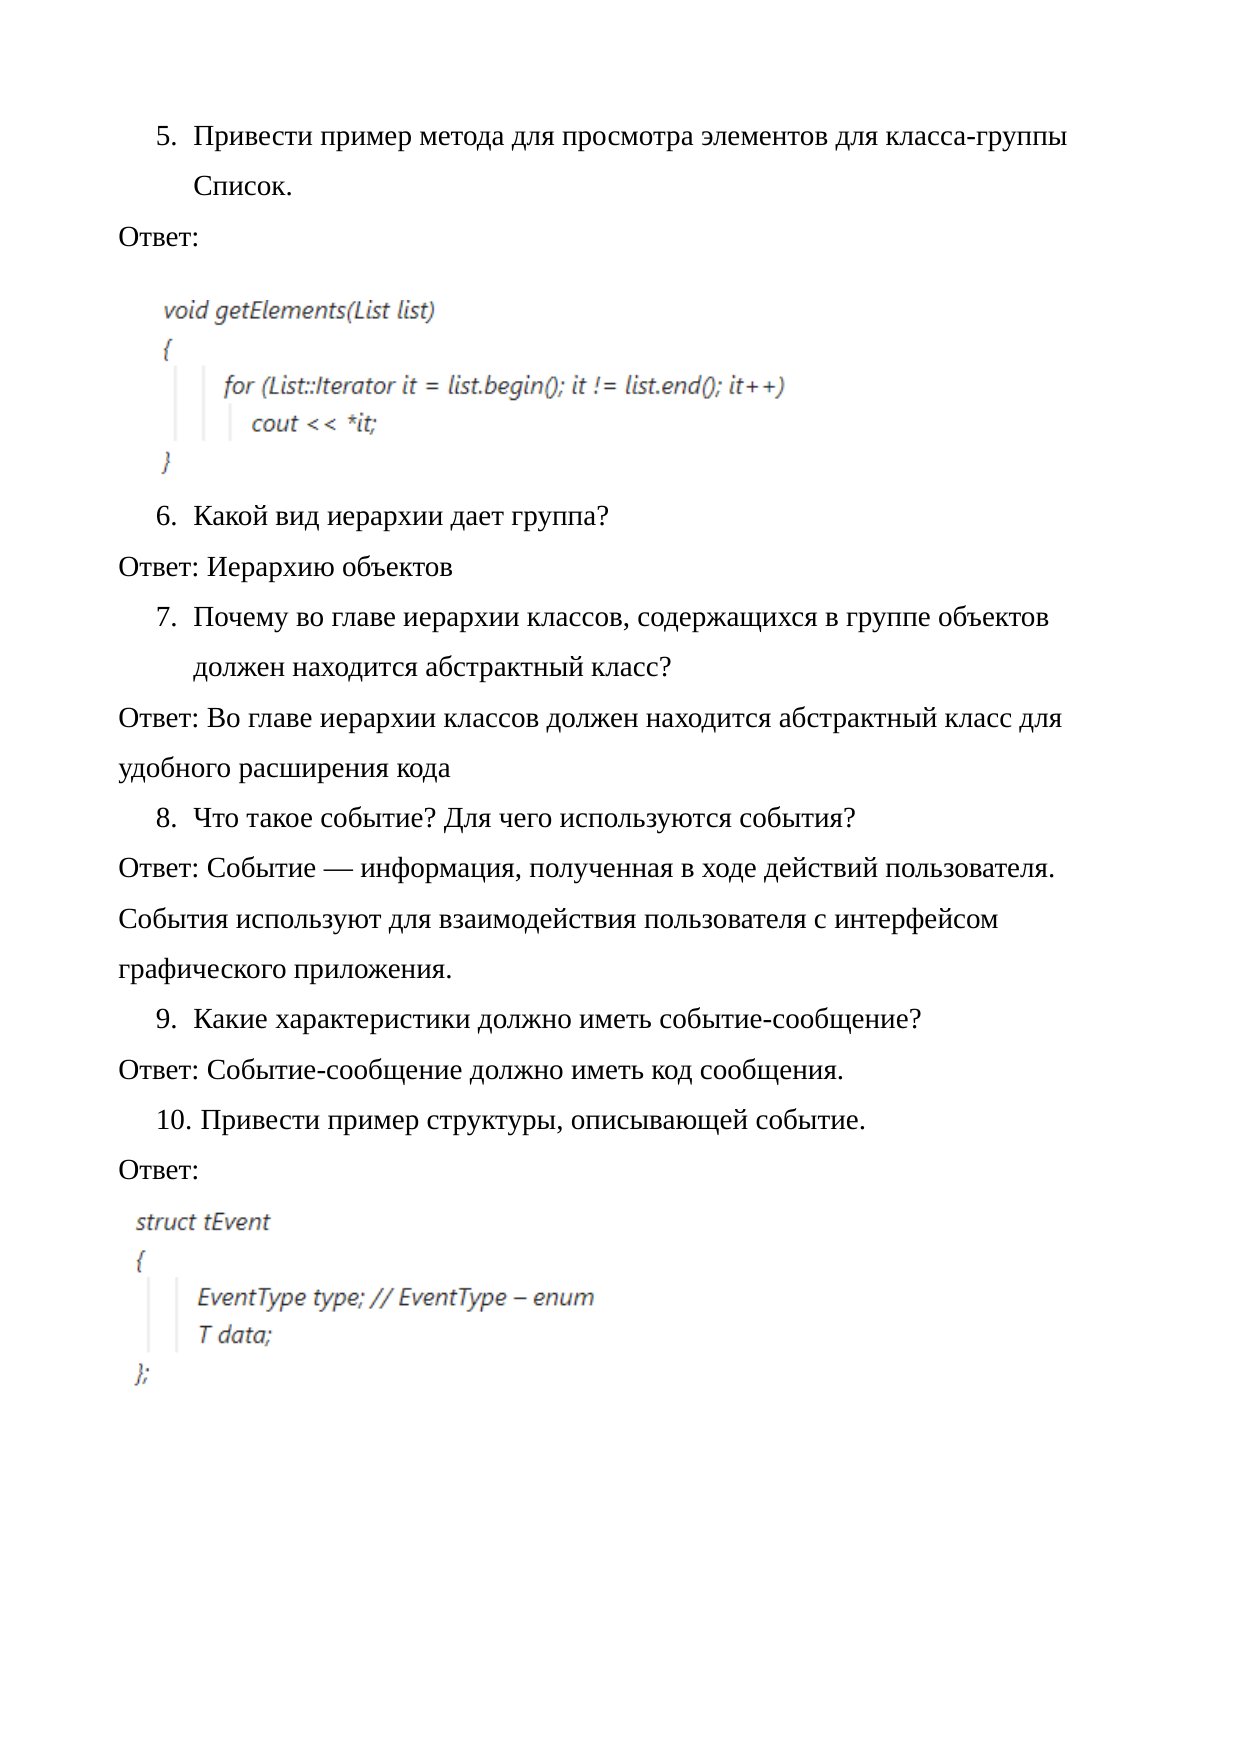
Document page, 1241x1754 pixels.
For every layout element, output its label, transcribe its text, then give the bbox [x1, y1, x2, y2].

text Ответ: Событие-сообщение должно иметь код сообщения. [118, 1052, 1122, 1085]
list Привести пример метода для просмотра элементов для класса-группы Список. [156, 118, 1122, 202]
text События используют для взаимодействия пользователя с интерфейсом графического приложения. [118, 901, 1122, 985]
list Какой вид иерархии дает группа? [156, 312, 1122, 532]
picture [143, 300, 827, 482]
list Почему во главе иерархии классов, содержащихся в группе объектов должен находится абстрактный класс? [156, 599, 1122, 683]
text Ответ: Во главе иерархии классов должен находится абстрактный класс для удобного расширения кода [118, 700, 1122, 783]
list Что такое событие? Для чего используются события? [156, 800, 1122, 834]
text Ответ: Событие — информация, полученная в ходе действий пользователя. [118, 851, 1122, 884]
text Ответ: Иерархию объектов [118, 549, 1122, 582]
picture [127, 1202, 633, 1403]
text Ответ: [118, 1152, 1122, 1186]
text Ответ: [118, 219, 1122, 252]
list Привести пример структуры, описывающей событие. [156, 1102, 1122, 1136]
list Какие характеристики должно иметь событие-сообщение? [156, 1002, 1122, 1035]
